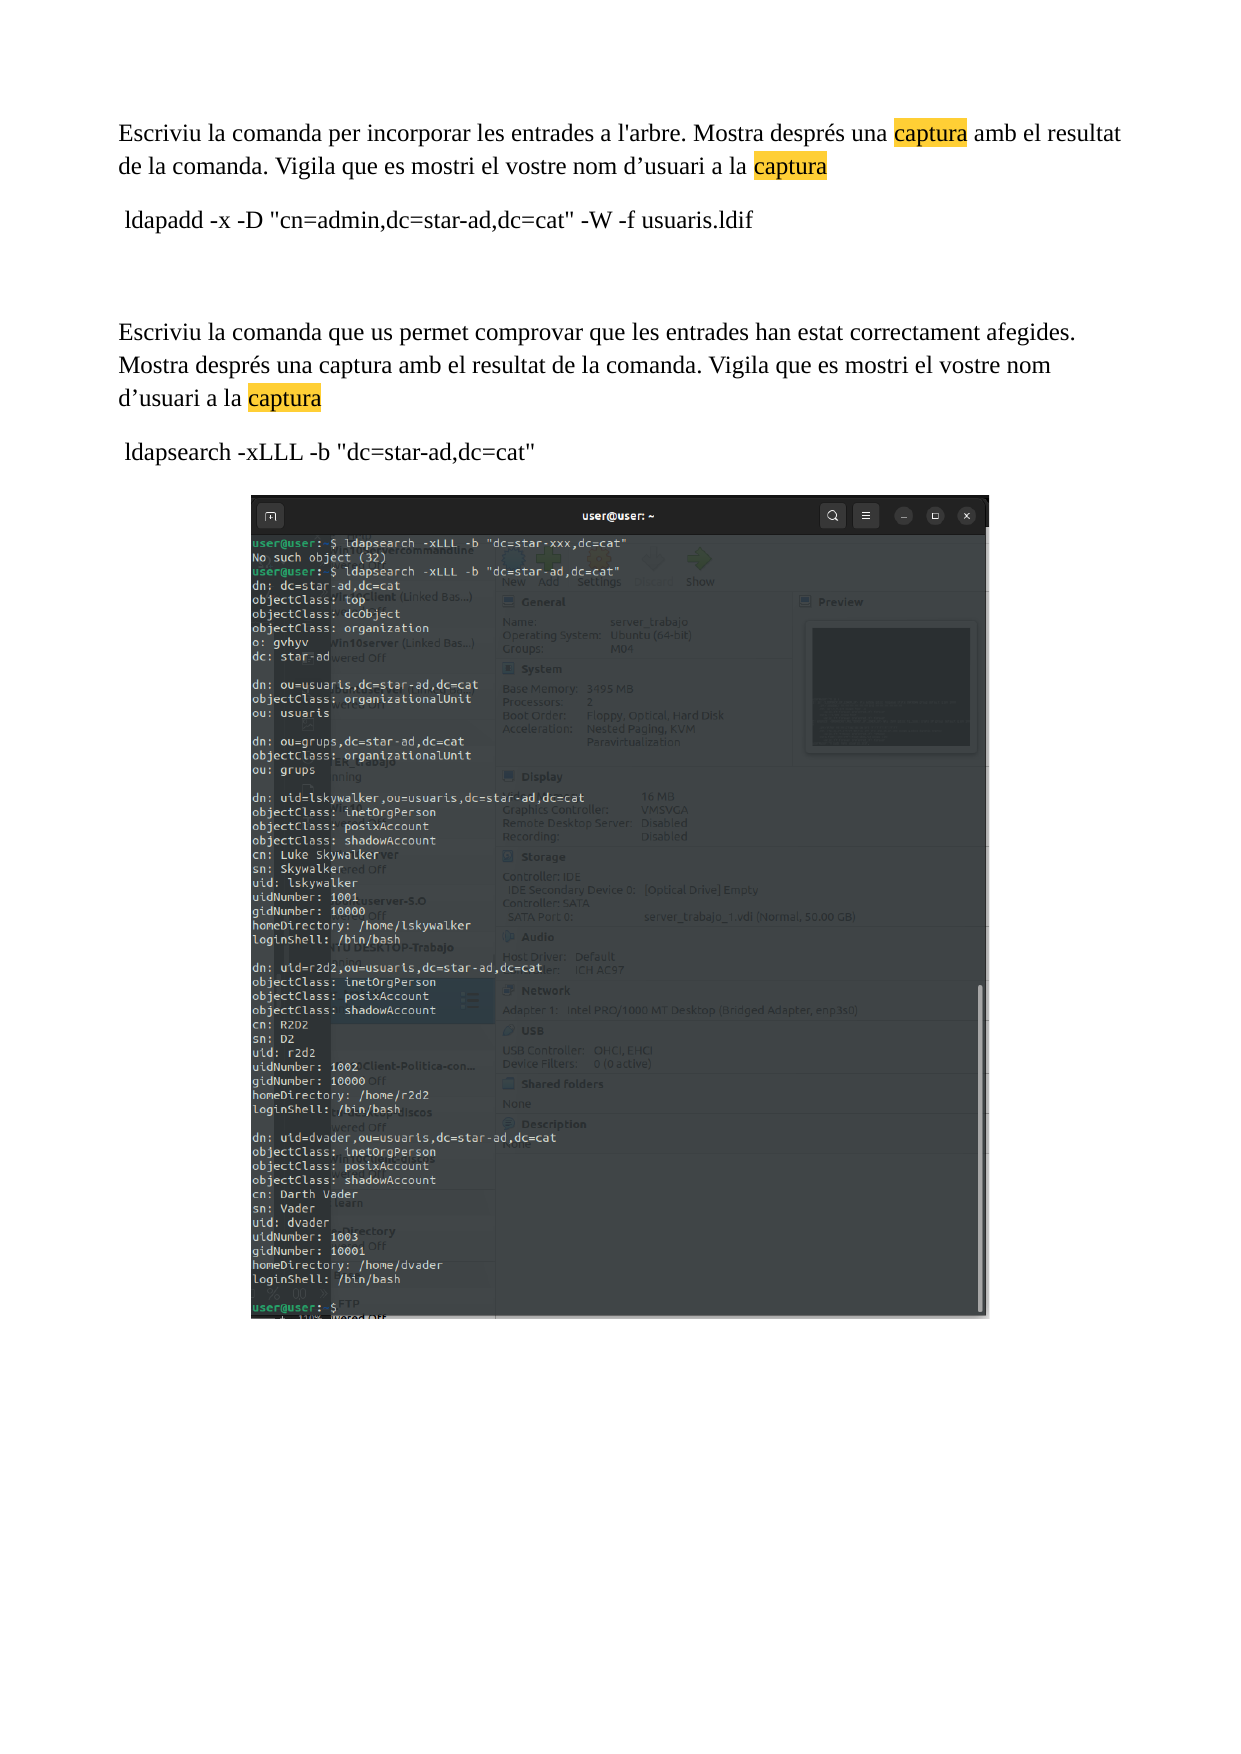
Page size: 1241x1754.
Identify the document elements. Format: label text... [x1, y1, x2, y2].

text Escriviu la comanda que us permet comprovar que les entrades han estat correctament afegides. Mostra després una captura amb el resultat de la comanda. Vigila que es mostri el vostre nom d’usuari a la captura [118, 317, 1122, 412]
picture [251, 495, 990, 1319]
text Escriviu la comanda per incorporar les entrades a l'arbre. Mostra després una captura amb el resultat de la comanda. Vigila que es mostri el vostre nom d’usuari a la captura [118, 118, 1122, 180]
table_header ldapadd -x -D "cn=admin,dc=star-ad,dc=cat" -W -f usuaris.ldif [118, 199, 1122, 269]
table_header ldapsearch -xLLL -b "dc=star-ad,dc=cat" [118, 431, 1122, 1383]
